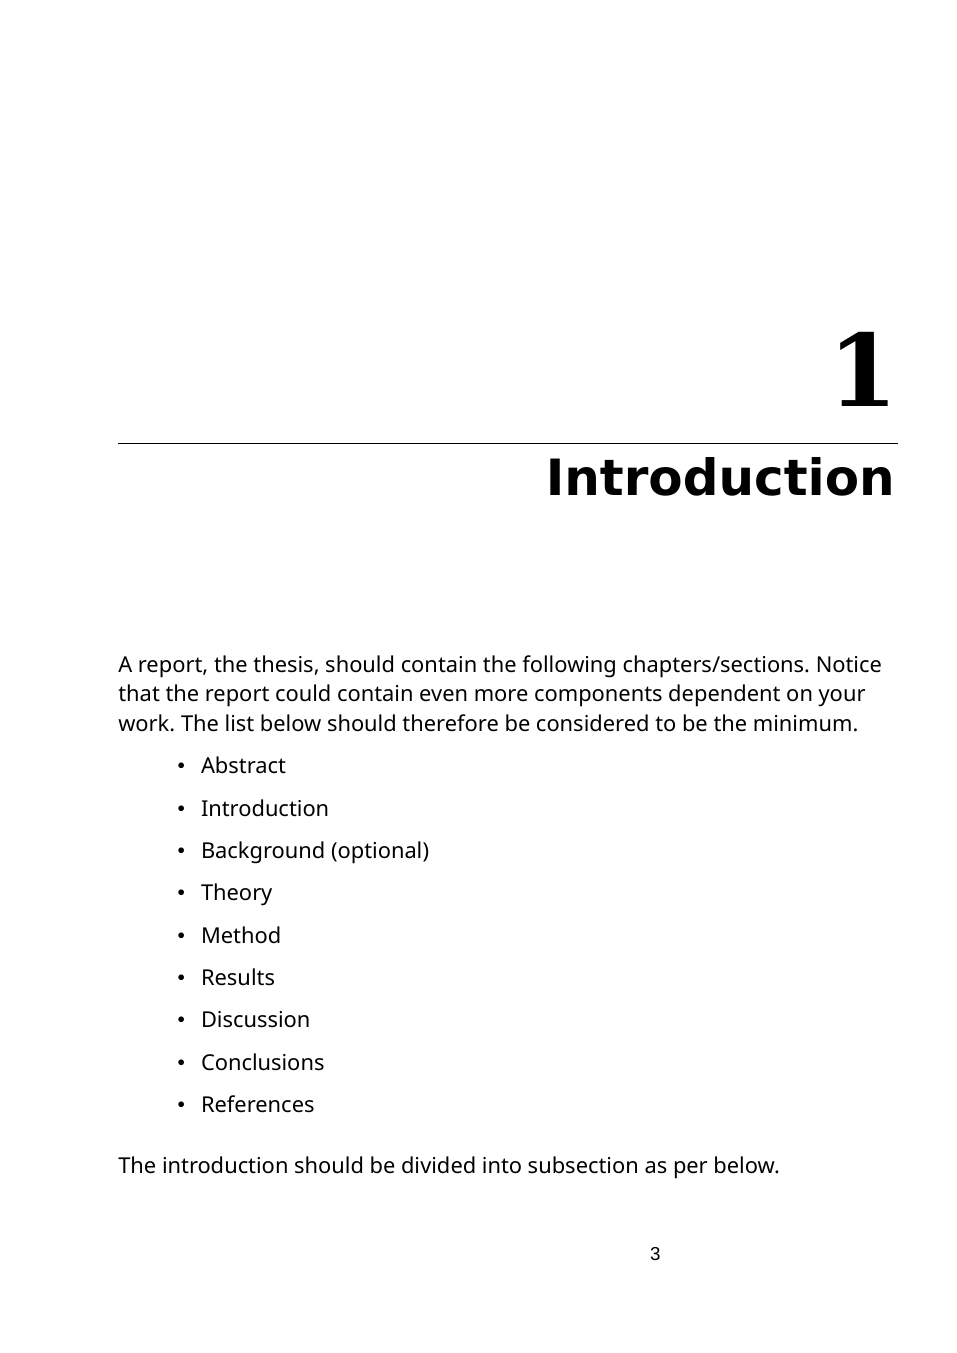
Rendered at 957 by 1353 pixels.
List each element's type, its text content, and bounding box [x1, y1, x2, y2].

text A report, the thesis, should contain the following chapters/sections. Notice that the report could contain even more components dependent on your work. The list below should therefore be considered to be the minimum. [118, 634, 898, 737]
list References [177, 1089, 898, 1119]
list Results [177, 962, 898, 991]
list Method [177, 919, 898, 949]
list Theory [177, 877, 898, 907]
subtitle Introduction [118, 444, 898, 510]
list Conclusions [177, 1047, 898, 1076]
list Discussion [177, 1004, 898, 1034]
list Abstract [177, 750, 898, 779]
list Introduction [177, 792, 898, 822]
text The introduction should be divided into subsection as per below. [118, 1132, 898, 1179]
list Background (optional) [177, 835, 898, 864]
